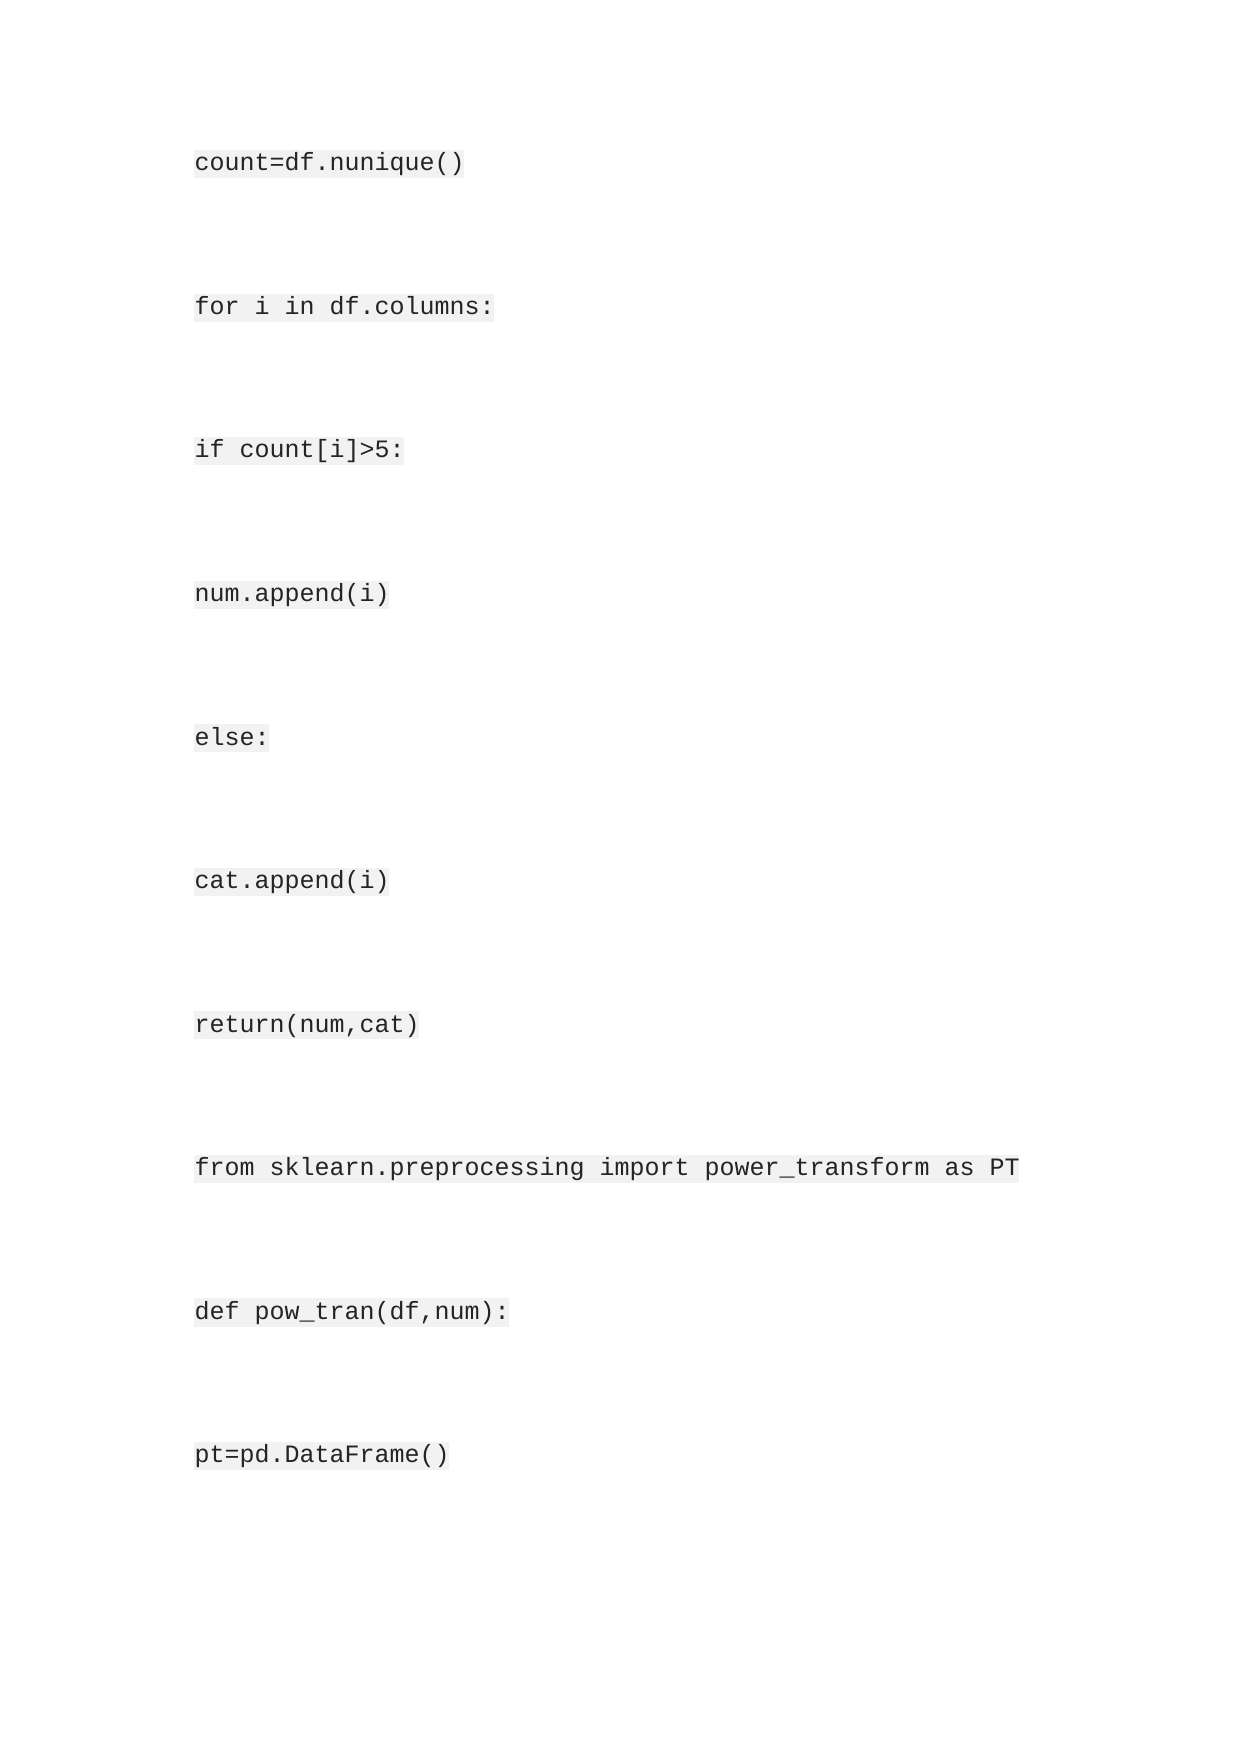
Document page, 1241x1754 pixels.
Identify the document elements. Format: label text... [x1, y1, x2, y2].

text def pow_tran(df,num): [194, 1298, 1183, 1327]
text count=df.nunique() [194, 150, 1183, 178]
text pt=pd.DataFrame() [194, 1442, 1183, 1470]
text num.append(i) [194, 581, 1183, 609]
text return(num,cat) [194, 1011, 1183, 1039]
text else: [194, 724, 1183, 752]
text from sklearn.preprocessing import power_transform as PT [194, 1155, 1183, 1183]
text if count[i]>5: [194, 437, 1183, 465]
text for i in df.columns: [194, 293, 1183, 322]
text cat.append(i) [194, 868, 1183, 896]
